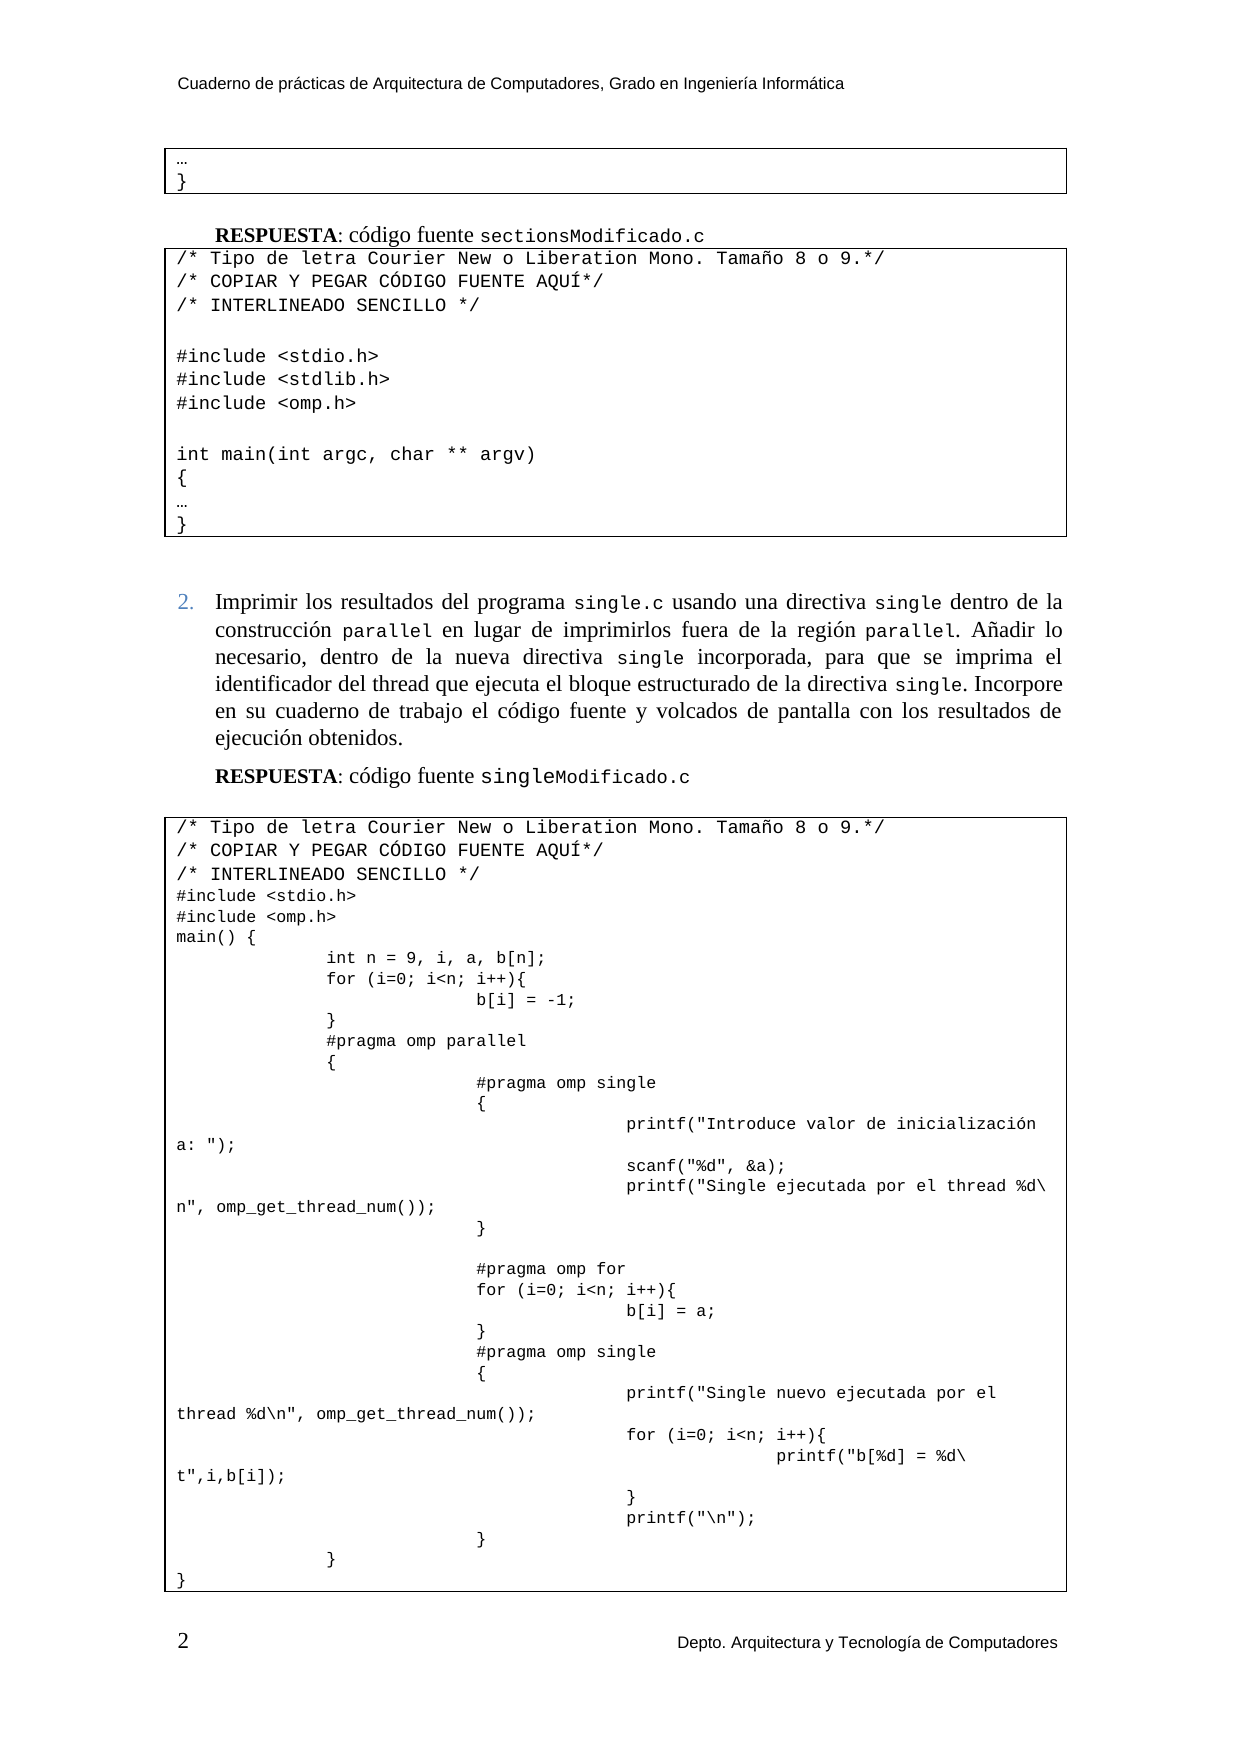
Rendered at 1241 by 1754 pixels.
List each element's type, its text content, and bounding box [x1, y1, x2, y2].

table_header … } [166, 149, 1066, 193]
text RESPUESTA: código fuente singleModificado.c [215, 763, 1063, 790]
table_header /* Tipo de letra Courier New o Liberation Mono. Tamaño 8 o 9.*/ /* COPIAR Y PEGAR CÓDIGO FUENTE AQUÍ*/ /* INTERLINEADO SENCILLO */ #include <stdio.h> #include <omp.h> main() { int n = 9, i, a, b[n]; for (i=0; i<n; i++){ b[i] = -1; } #pragma omp parallel { #pragma omp single { printf("Introduce valor de inicialización a: "); scanf("%d", &a); printf("Single ejecutada por el thread %d\n", omp_get_thread_num()); } #pragma omp for for (i=0; i<n; i++){ b[i] = a; } #pragma omp single { printf("Single nuevo ejecutada por el thread %d\n", omp_get_thread_num()); for (i=0; i<n; i++){ printf("b[%d] = %d\t",i,b[i]); } printf("\n"); } } } [166, 818, 1066, 1591]
table_header /* Tipo de letra Courier New o Liberation Mono. Tamaño 8 o 9.*/ /* COPIAR Y PEGAR CÓDIGO FUENTE AQUÍ*/ /* INTERLINEADO SENCILLO */ #include <stdio.h> #include <stdlib.h> #include <omp.h> int main(int argc, char ** argv) { … } [166, 249, 1066, 536]
text RESPUESTA: código fuente sectionsModificado.c [215, 221, 1063, 248]
list Imprimir los resultados del programa single.c usando una directiva single dentro de la construcción parallel en lugar de imprimirlos fuera de la región parallel. Añadir lo necesario, dentro de la nueva directiva single incorporada, para que se imprima el identificador del thread que ejecuta el bloque estructurado de la directiva single. Incorpore en su cuaderno de trabajo el código fuente y volcados de pantalla con los resultados de ejecución obtenidos. [177, 588, 1063, 750]
